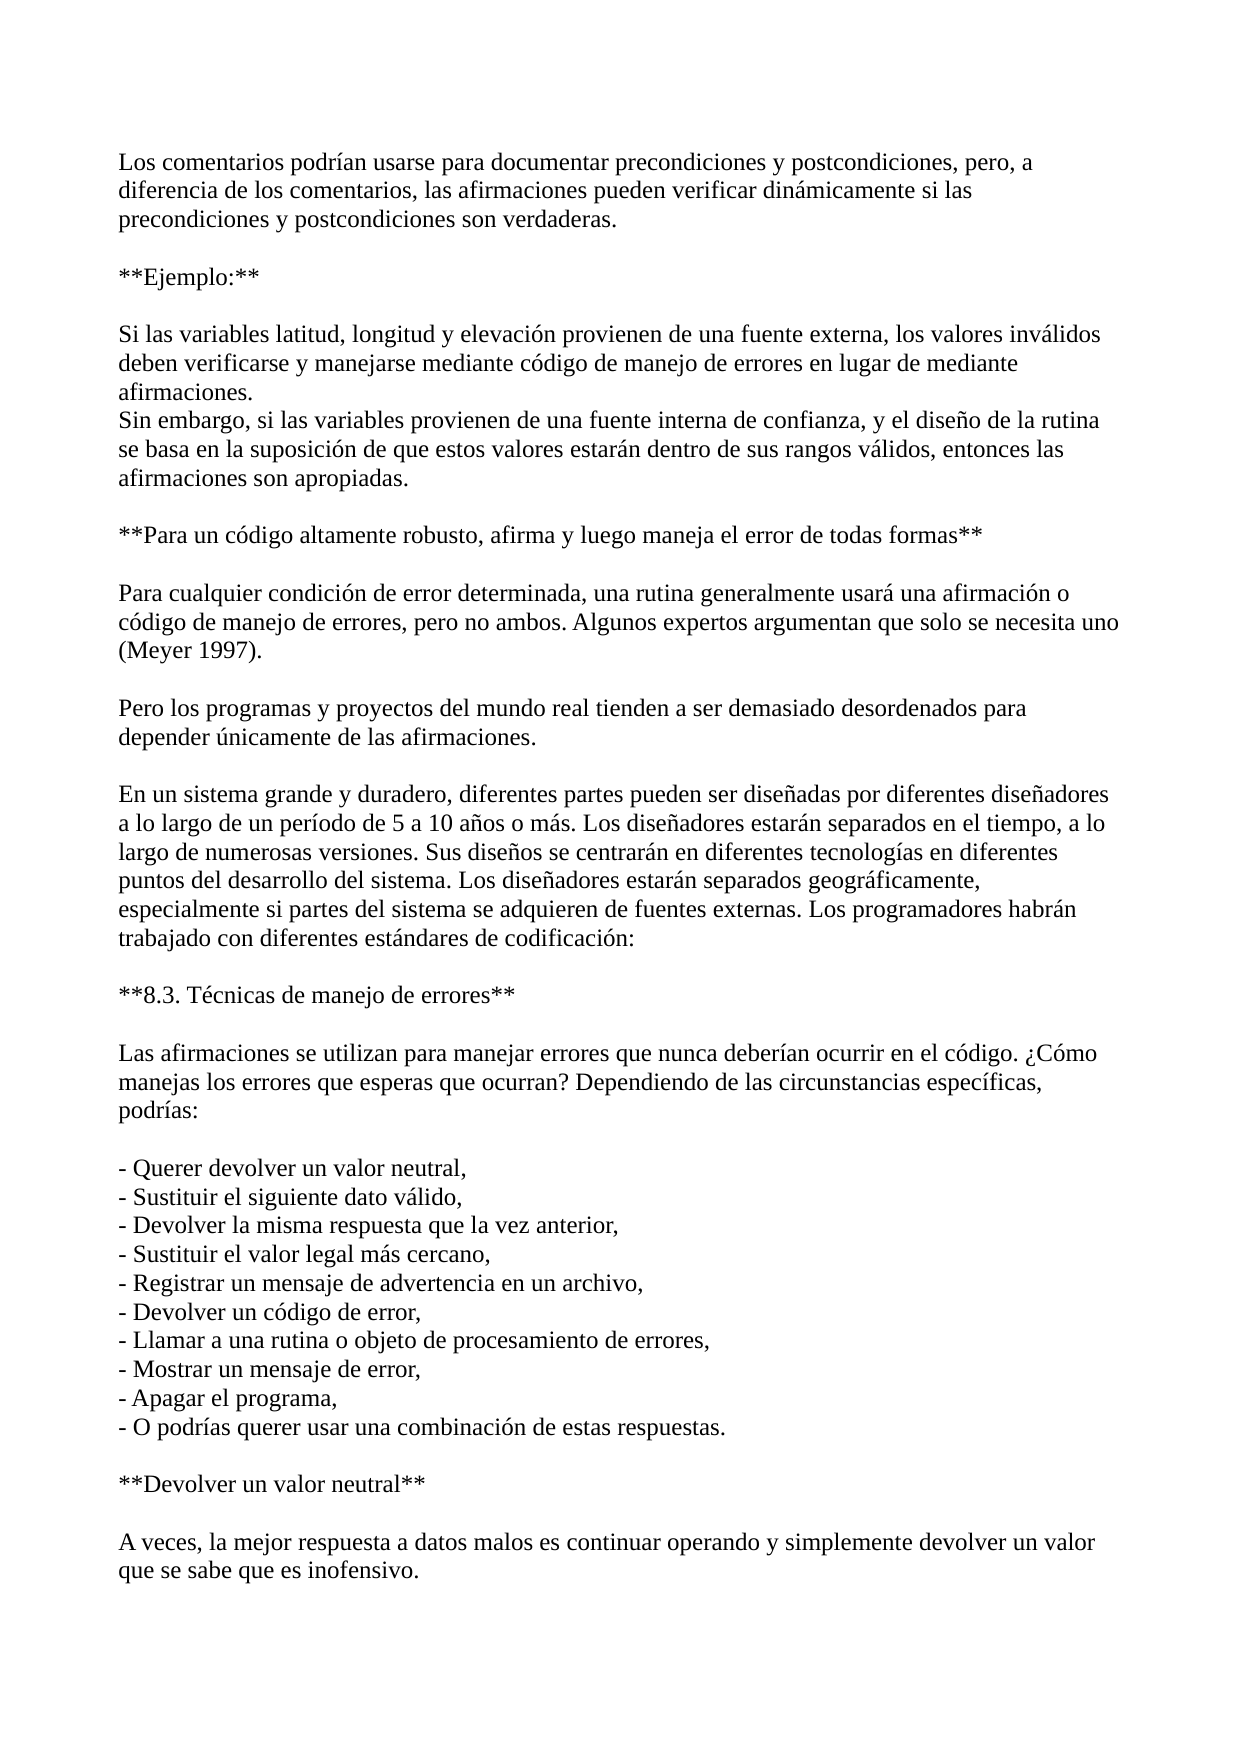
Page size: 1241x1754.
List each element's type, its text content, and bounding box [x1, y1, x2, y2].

text Si las variables latitud, longitud y elevación provienen de una fuente externa, los valores inválidos deben verificarse y manejarse mediante código de manejo de errores en lugar de mediante afirmaciones. [118, 319, 1122, 406]
text **Ejemplo:** [118, 262, 1122, 291]
text Para cualquier condición de error determinada, una rutina generalmente usará una afirmación o código de manejo de errores, pero no ambos. Algunos expertos argumentan que solo se necesita uno (Meyer 1997). [118, 578, 1122, 664]
text - Mostrar un mensaje de error, [118, 1354, 1122, 1383]
text Las afirmaciones se utilizan para manejar errores que nunca deberían ocurrir en el código. ¿Cómo manejas los errores que esperas que ocurran? Dependiendo de las circunstancias específicas, podrías: [118, 1038, 1122, 1124]
text En un sistema grande y duradero, diferentes partes pueden ser diseñadas por diferentes diseñadores a lo largo de un período de 5 a 10 años o más. Los diseñadores estarán separados en el tiempo, a lo largo de numerosas versiones. Sus diseños se centrarán en diferentes tecnologías en diferentes puntos del desarrollo del sistema. Los diseñadores estarán separados geográficamente, especialmente si partes del sistema se adquieren de fuentes externas. Los programadores habrán trabajado con diferentes estándares de codificación: [118, 779, 1122, 952]
text - Llamar a una rutina o objeto de procesamiento de errores, [118, 1326, 1122, 1354]
text Pero los programas y proyectos del mundo real tienden a ser demasiado desordenados para depender únicamente de las afirmaciones. [118, 693, 1122, 751]
text Los comentarios podrían usarse para documentar precondiciones y postcondiciones, pero, a diferencia de los comentarios, las afirmaciones pueden verificar dinámicamente si las precondiciones y postcondiciones son verdaderas. [118, 147, 1122, 233]
text - Apagar el programa, [118, 1383, 1122, 1412]
text - O podrías querer usar una combinación de estas respuestas. [118, 1412, 1122, 1441]
text Sin embargo, si las variables provienen de una fuente interna de confianza, y el diseño de la rutina se basa en la suposición de que estos valores estarán dentro de sus rangos válidos, entonces las afirmaciones son apropiadas. [118, 406, 1122, 492]
text - Devolver la misma respuesta que la vez anterior, [118, 1211, 1122, 1239]
text - Sustituir el siguiente dato válido, [118, 1182, 1122, 1211]
text **8.3. Técnicas de manejo de errores** [118, 981, 1122, 1009]
text **Devolver un valor neutral** [118, 1469, 1122, 1498]
text - Sustituir el valor legal más cercano, [118, 1239, 1122, 1268]
text - Registrar un mensaje de advertencia en un archivo, [118, 1268, 1122, 1297]
text - Querer devolver un valor neutral, [118, 1153, 1122, 1182]
text A veces, la mejor respuesta a datos malos es continuar operando y simplemente devolver un valor que se sabe que es inofensivo. [118, 1527, 1122, 1584]
text - Devolver un código de error, [118, 1297, 1122, 1326]
text **Para un código altamente robusto, afirma y luego maneja el error de todas formas** [118, 521, 1122, 549]
